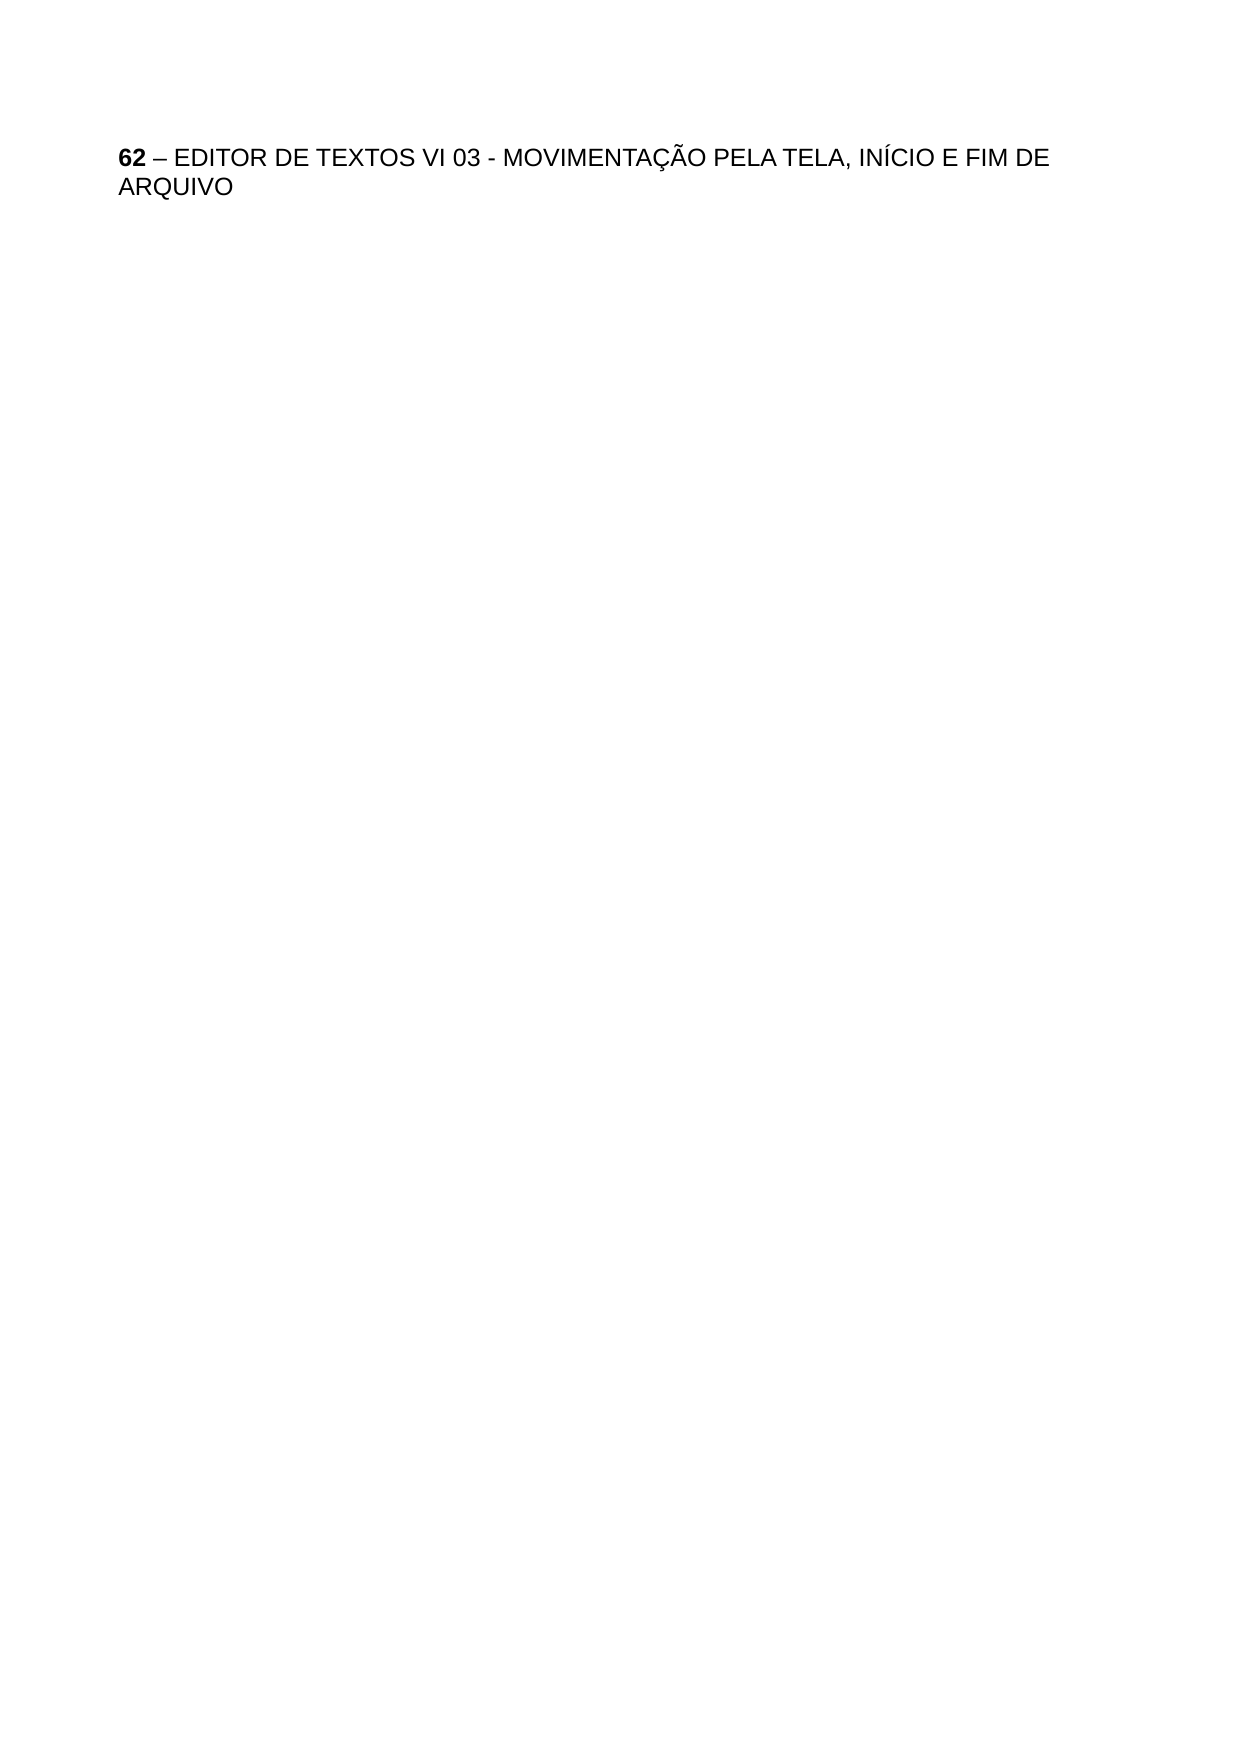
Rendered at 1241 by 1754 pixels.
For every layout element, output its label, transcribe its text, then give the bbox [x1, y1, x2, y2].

subtitle 62 – EDITOR DE TEXTOS VI 03 - MOVIMENTAÇÃO PELA TELA, INÍCIO E FIM DE ARQUIVO [118, 143, 1122, 201]
